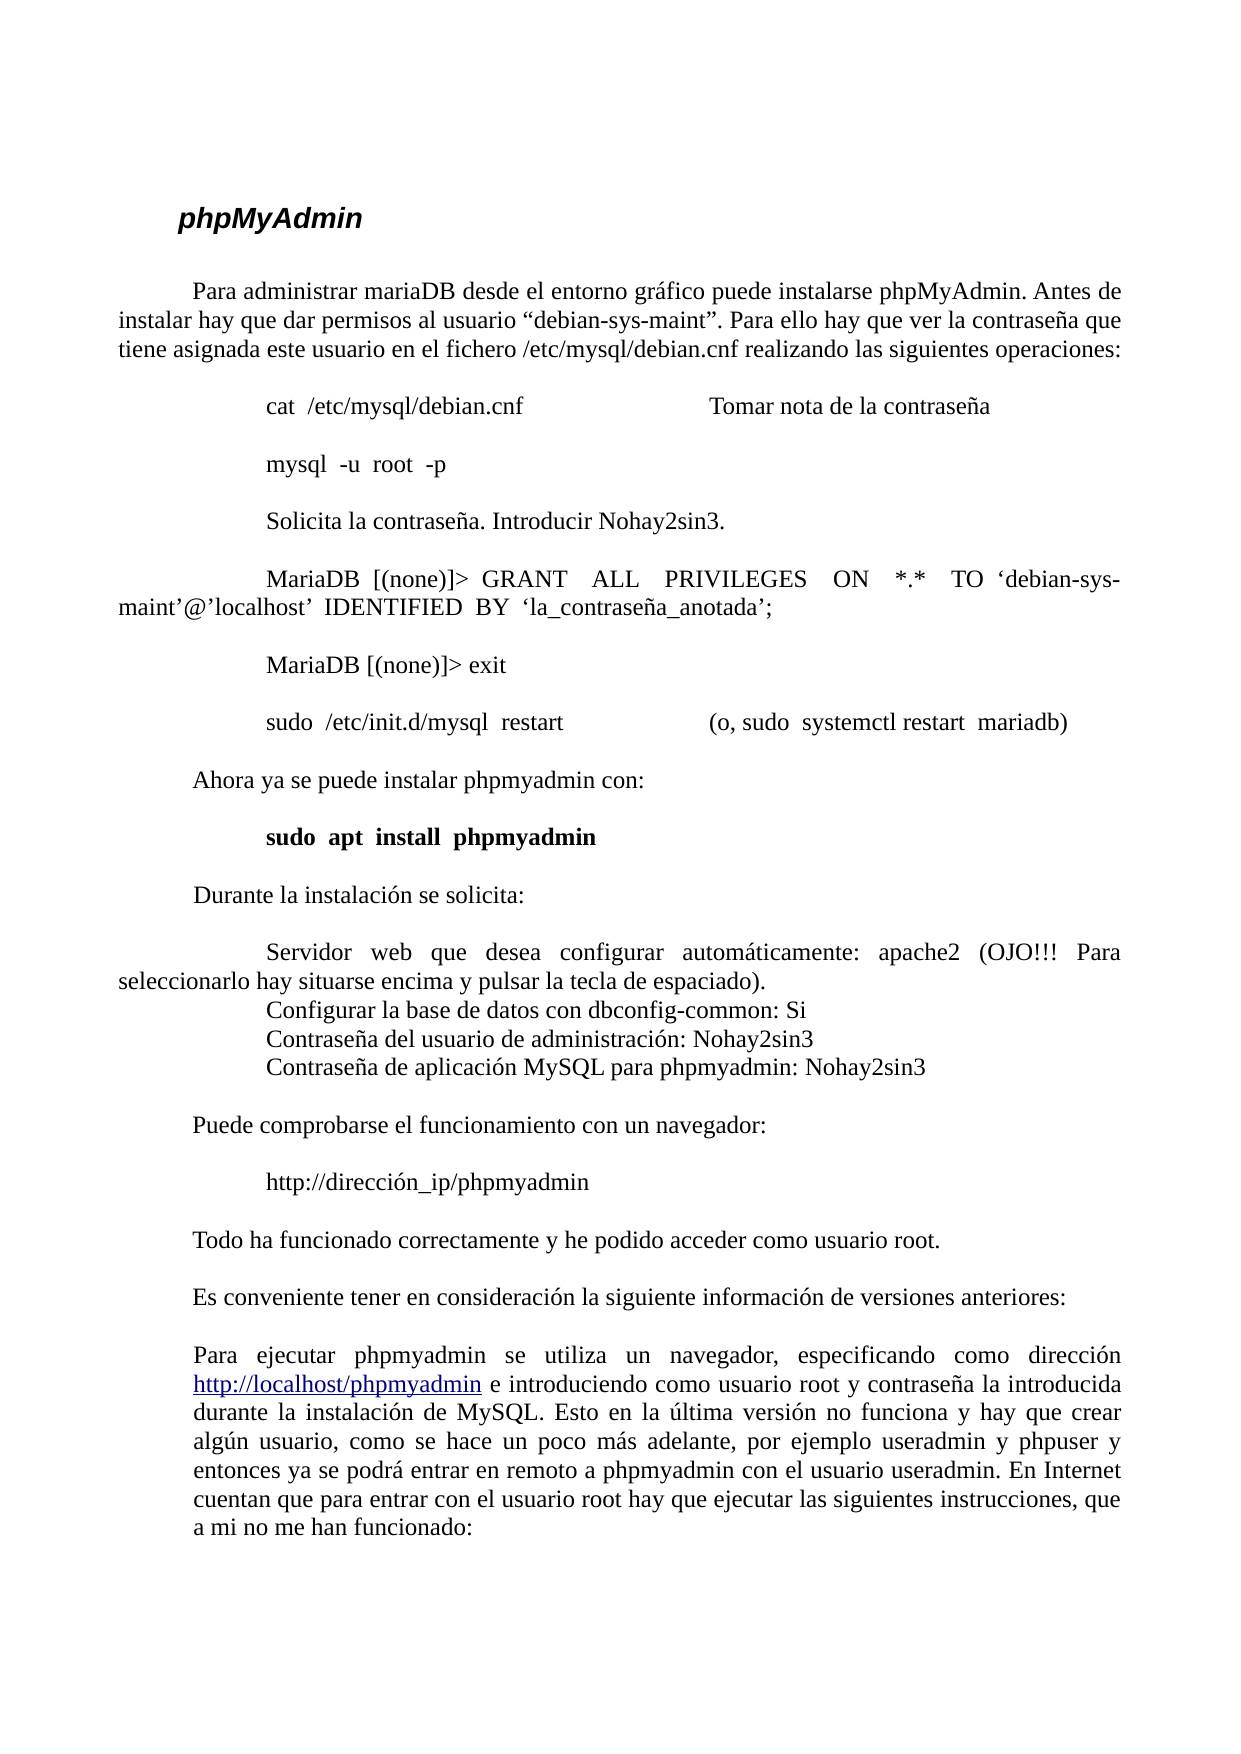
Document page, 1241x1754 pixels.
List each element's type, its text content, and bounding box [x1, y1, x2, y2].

text Es conveniente tener en consideración la siguiente información de versiones anteriores: [118, 1282, 1122, 1311]
text Solicita la contraseña. Introducir Nohay2sin3. [118, 506, 1122, 535]
list Durante la instalación se solicita: [156, 880, 1122, 909]
text Para administrar mariaDB desde el entorno gráfico puede instalarse phpMyAdmin. Antes de instalar hay que dar permisos al usuario “debian-sys-maint”. Para ello hay que ver la contraseña que tiene asignada este usuario en el fichero /etc/mysql/debian.cnf realizando las siguientes operaciones: [118, 276, 1122, 362]
text http://dirección_ip/phpmyadmin [118, 1167, 1122, 1196]
text sudo apt install phpmyadmin [118, 822, 1122, 851]
subtitle phpMyAdmin [118, 201, 1122, 235]
text Configurar la base de datos con dbconfig-common: Si [118, 995, 1122, 1024]
text mysql -u root -p [118, 449, 1122, 477]
text Todo ha funcionado correctamente y he podido acceder como usuario root. [118, 1225, 1122, 1254]
text MariaDB [(none)]> exit [118, 650, 1122, 679]
text Contraseña de aplicación MySQL para phpmyadmin: Nohay2sin3 [118, 1052, 1122, 1081]
text Contraseña del usuario de administración: Nohay2sin3 [118, 1024, 1122, 1052]
list Para ejecutar phpmyadmin se utiliza un navegador, especificando como dirección http://localhost/phpmyadmin e introduciendo como usuario root y contraseña la introducida durante la instalación de MySQL. Esto en la última versión no funciona y hay que crear algún usuario, como se hace un poco más adelante, por ejemplo useradmin y phpuser y entonces ya se podrá entrar en remoto a phpmyadmin con el usuario useradmin. En Internet cuentan que para entrar con el usuario root hay que ejecutar las siguientes instrucciones, que a mi no me han funcionado: [156, 1340, 1122, 1541]
text MariaDB [(none)]> GRANT ALL PRIVILEGES ON *.* TO ‘debian-sys-maint’@’localhost’ IDENTIFIED BY ‘la_contraseña_anotada’; [118, 564, 1122, 621]
text Servidor web que desea configurar automáticamente: apache2 (OJO!!! Para seleccionarlo hay situarse encima y pulsar la tecla de espaciado). [118, 937, 1122, 995]
text cat /etc/mysql/debian.cnf Tomar nota de la contraseña [118, 391, 1122, 420]
text Ahora ya se puede instalar phpmyadmin con: [118, 765, 1122, 794]
text sudo /etc/init.d/mysql restart (o, sudo systemctl restart mariadb) [118, 707, 1122, 736]
text Puede comprobarse el funcionamiento con un navegador: [118, 1110, 1122, 1139]
